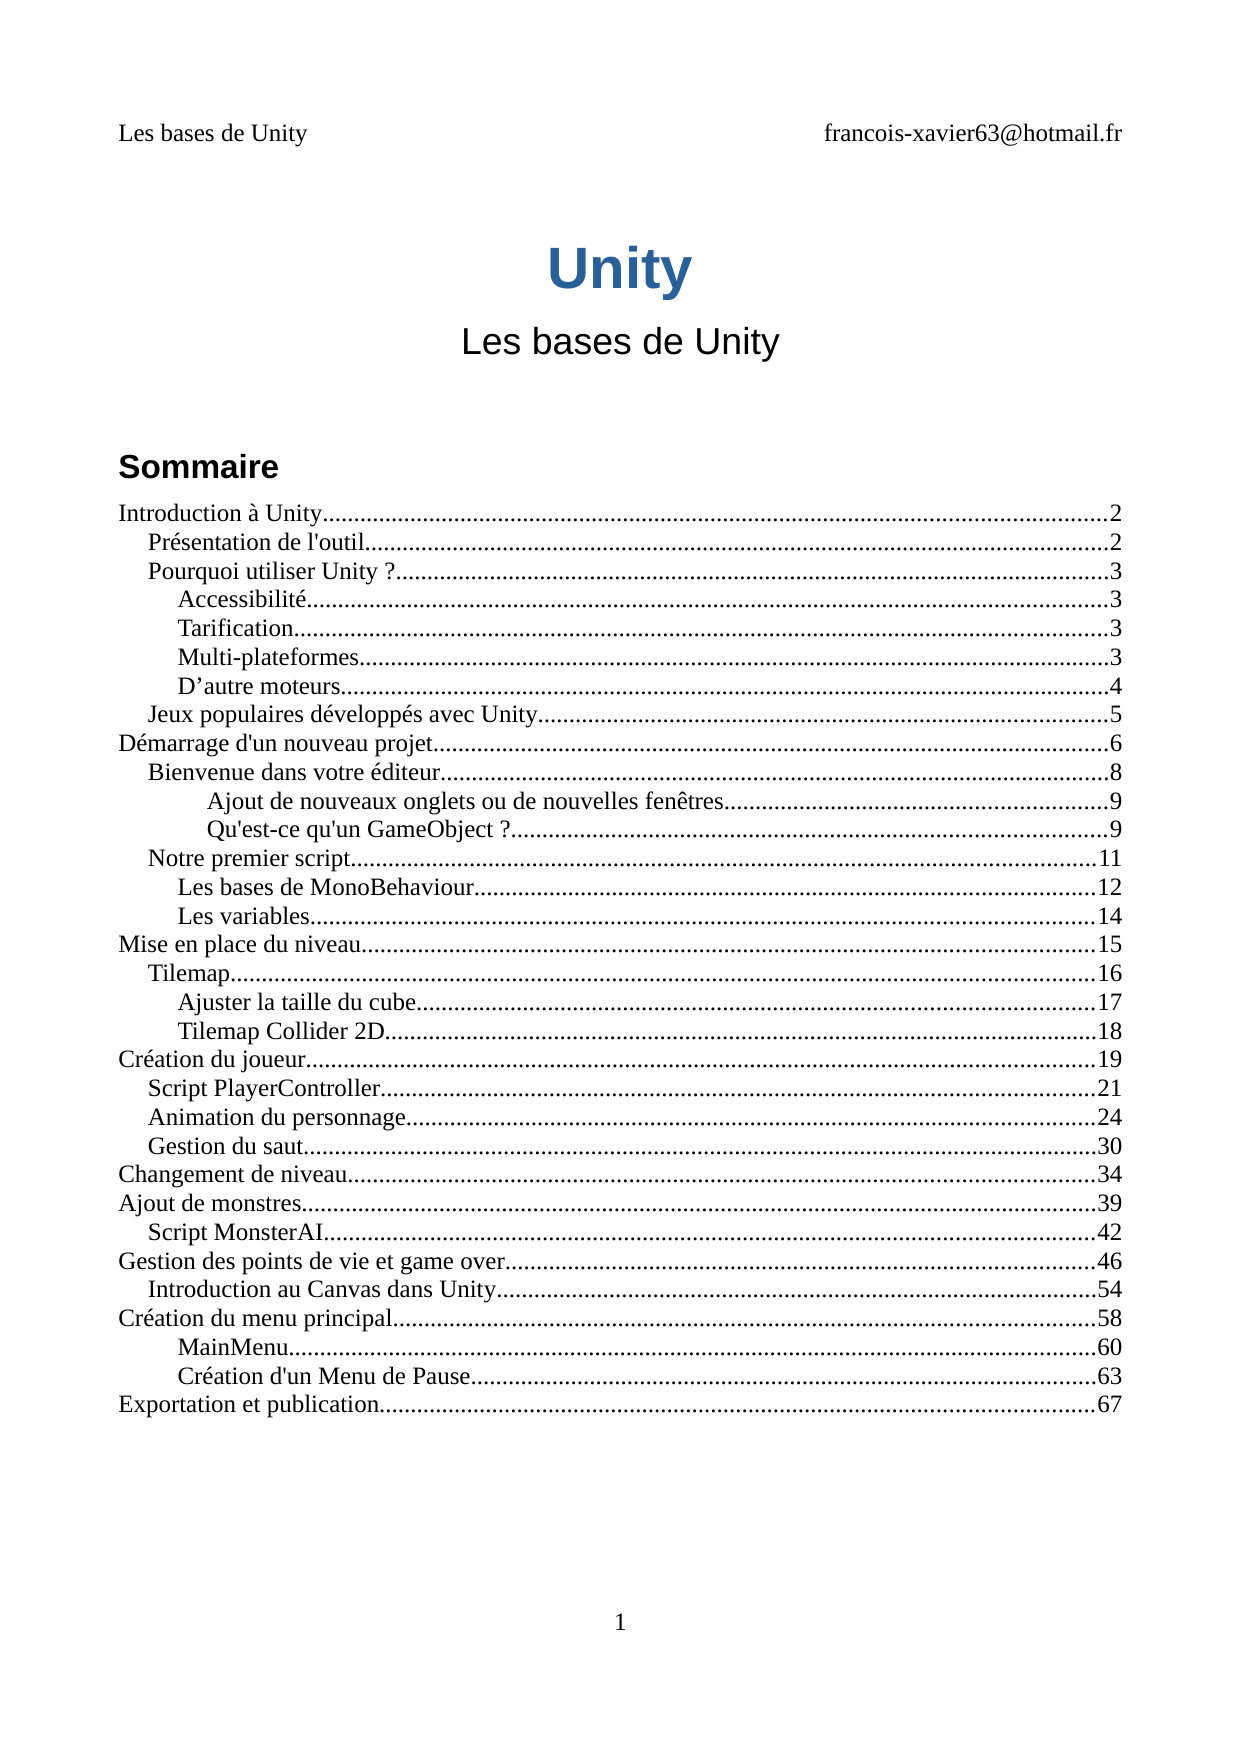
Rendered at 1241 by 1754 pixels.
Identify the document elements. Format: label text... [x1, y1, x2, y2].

text Gestion des points de vie et game over 46 [118, 1246, 1122, 1274]
text MainMenu 60 [177, 1332, 1122, 1361]
text Exportation et publication 67 [118, 1389, 1122, 1418]
text Mise en place du niveau 15 [118, 929, 1122, 958]
subtitle Les bases de Unity [118, 319, 1122, 362]
text Ajout de nouveaux onglets ou de nouvelles fenêtres 9 [207, 786, 1122, 814]
text Tilemap Collider 2D 18 [177, 1016, 1122, 1044]
text Script MonsterAI 42 [148, 1217, 1122, 1246]
text D’autre moteurs 4 [177, 671, 1122, 699]
text Introduction au Canvas dans Unity 54 [148, 1274, 1122, 1303]
text Script PlayerController 21 [148, 1073, 1122, 1102]
text Tilemap 16 [148, 958, 1122, 987]
text Tarification 3 [177, 613, 1122, 642]
text Présentation de l'outil 2 [148, 527, 1122, 556]
text Introduction à Unity 2 [118, 498, 1122, 527]
text Démarrage d'un nouveau projet 6 [118, 728, 1122, 757]
text Multi-plateformes 3 [177, 642, 1122, 671]
text Les variables 14 [177, 901, 1122, 929]
text Bienvenue dans votre éditeur 8 [148, 757, 1122, 786]
text Création d'un Menu de Pause 63 [177, 1361, 1122, 1389]
text Changement de niveau 34 [118, 1159, 1122, 1188]
text Ajuster la taille du cube 17 [177, 987, 1122, 1016]
subtitle Sommaire [118, 447, 1122, 486]
title Unity [118, 233, 1122, 300]
text Qu'est-ce qu'un GameObject ? 9 [207, 814, 1122, 843]
text Création du joueur 19 [118, 1044, 1122, 1073]
text Animation du personnage 24 [148, 1102, 1122, 1131]
text Création du menu principal 58 [118, 1303, 1122, 1332]
text Pourquoi utiliser Unity ? 3 [148, 556, 1122, 584]
text Notre premier script 11 [148, 843, 1122, 872]
text Ajout de monstres 39 [118, 1188, 1122, 1217]
text Jeux populaires développés avec Unity 5 [148, 699, 1122, 728]
text Gestion du saut 30 [148, 1131, 1122, 1159]
text Les bases de MonoBehaviour 12 [177, 872, 1122, 901]
text Accessibilité 3 [177, 584, 1122, 613]
